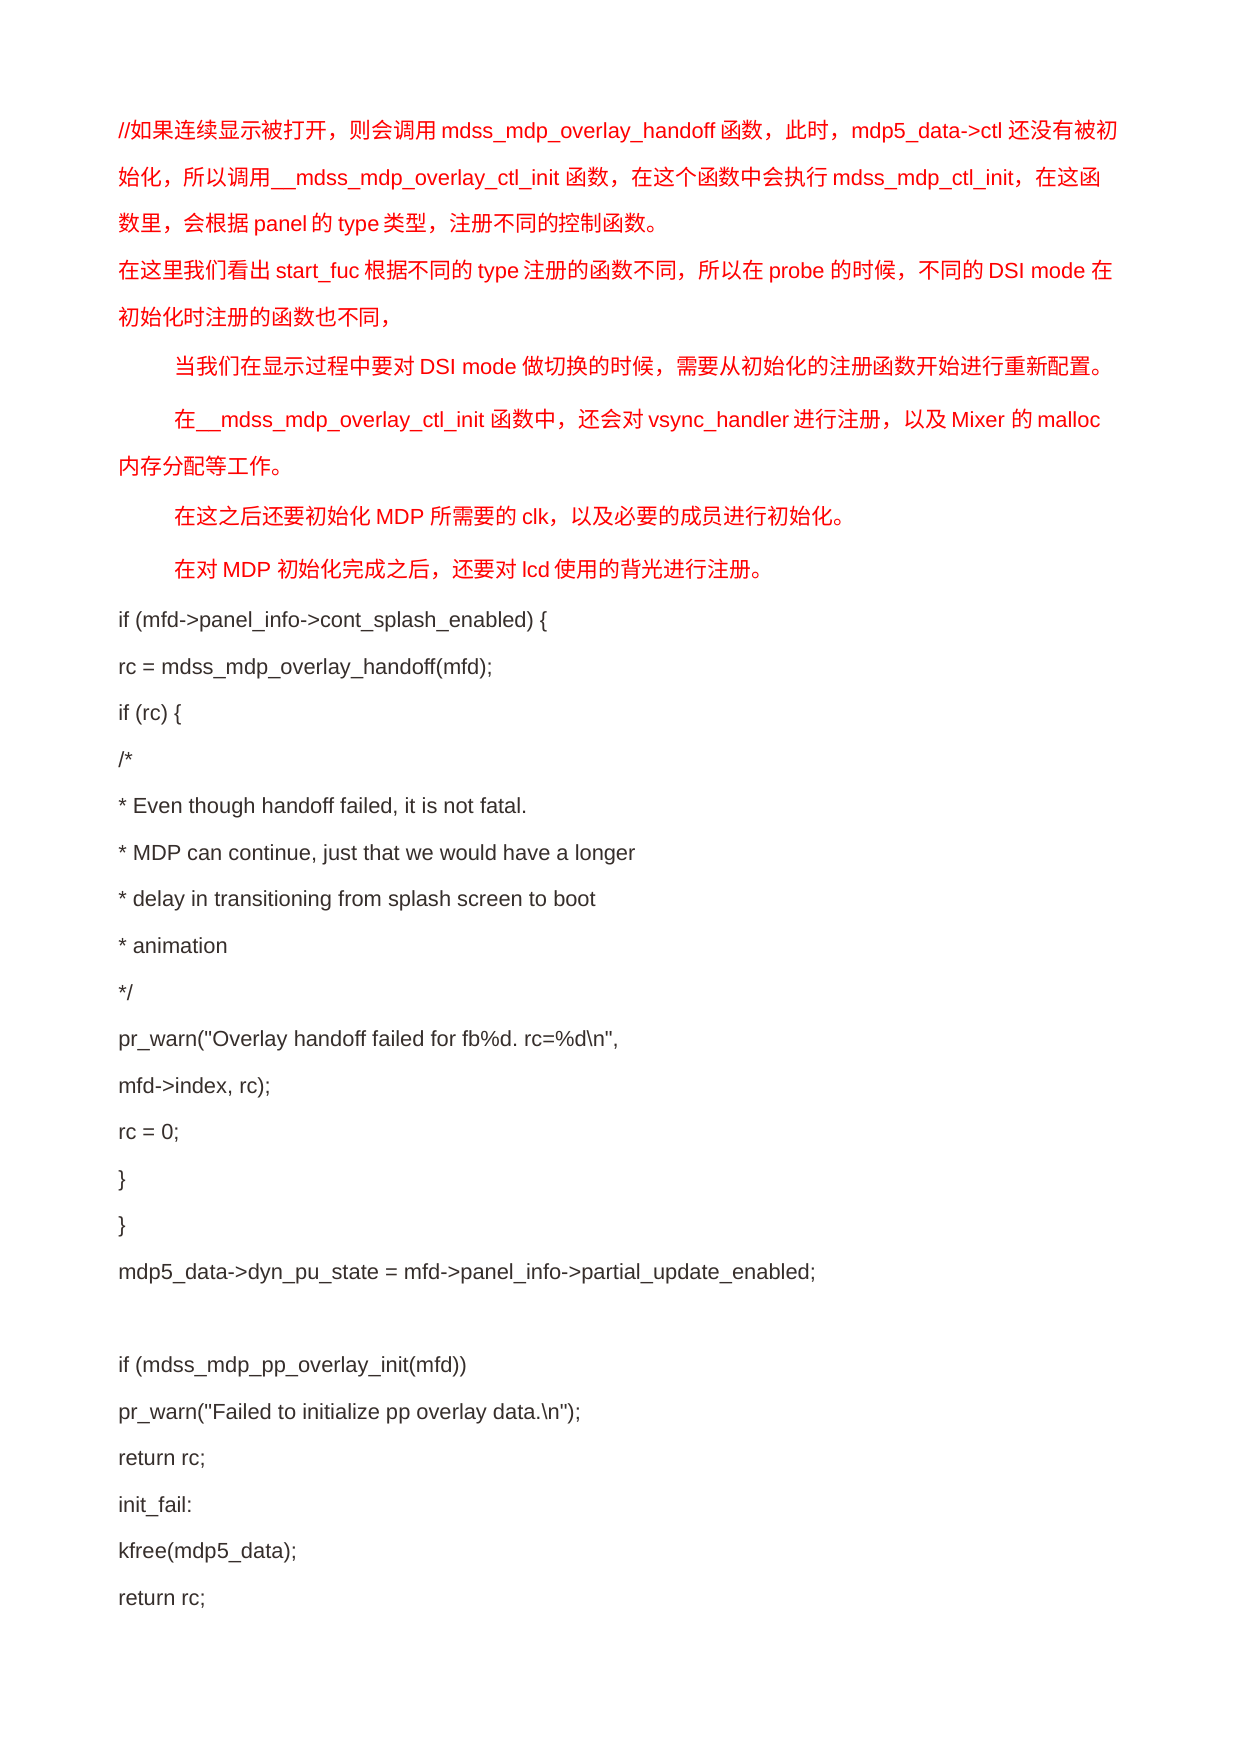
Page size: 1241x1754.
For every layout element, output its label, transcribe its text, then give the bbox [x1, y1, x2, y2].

text if (mdss_mdp_pp_overlay_init(mfd)) [118, 1352, 1122, 1377]
text 在对MDP 初始化完成之后，还要对lcd使用的背光进行注册。 [118, 554, 1122, 583]
text init_fail: [118, 1492, 1122, 1517]
text //如果连续显示被打开，则会调用mdss_mdp_overlay_handoff函数，此时，mdp5_data->ctl 还没有被初始化，所以调用__mdss_mdp_overlay_ctl_init 函数，在这个函数中会执行mdss_mdp_ctl_init，在这函数里，会根据panel的type类型，注册不同的控制函数。 [118, 118, 1122, 236]
text return rc; [118, 1445, 1122, 1470]
text pr_warn("Overlay handoff failed for fb%d. rc=%d\n", [118, 1026, 1122, 1051]
text pr_warn("Failed to initialize pp overlay data.\n"); [118, 1398, 1122, 1424]
text rc = mdss_mdp_overlay_handoff(mfd); [118, 653, 1122, 679]
text mdp5_data->dyn_pu_state = mfd->panel_info->partial_update_enabled; [118, 1259, 1122, 1284]
text if (mfd->panel_info->cont_splash_enabled) { [118, 607, 1122, 632]
text 在这里我们看出start_fuc根据不同的type注册的函数不同，所以在probe 的时候，不同的DSI mode 在初始化时注册的函数也不同， [118, 258, 1122, 329]
text */ [118, 979, 1122, 1005]
text * MDP can continue, just that we would have a longer [118, 840, 1122, 865]
text mfd->index, rc); [118, 1073, 1122, 1098]
text 在__mdss_mdp_overlay_ctl_init 函数中，还会对vsync_handler进行注册，以及Mixer 的malloc 内存分配等工作。 [118, 404, 1122, 479]
text * delay in transitioning from splash screen to boot [118, 886, 1122, 912]
text rc = 0; [118, 1119, 1122, 1144]
text * Even though handoff failed, it is not fatal. [118, 793, 1122, 818]
text } [118, 1212, 1122, 1237]
text if (rc) { [118, 700, 1122, 725]
text * animation [118, 933, 1122, 958]
text } [118, 1166, 1122, 1191]
text /* [118, 747, 1122, 772]
text return rc; [118, 1585, 1122, 1610]
text 当我们在显示过程中要对DSI mode 做切换的时候，需要从初始化的注册函数开始进行重新配置。 [118, 351, 1122, 380]
text kfree(mdp5_data); [118, 1538, 1122, 1563]
text 在这之后还要初始化MDP 所需要的clk，以及必要的成员进行初始化。 [118, 501, 1122, 529]
